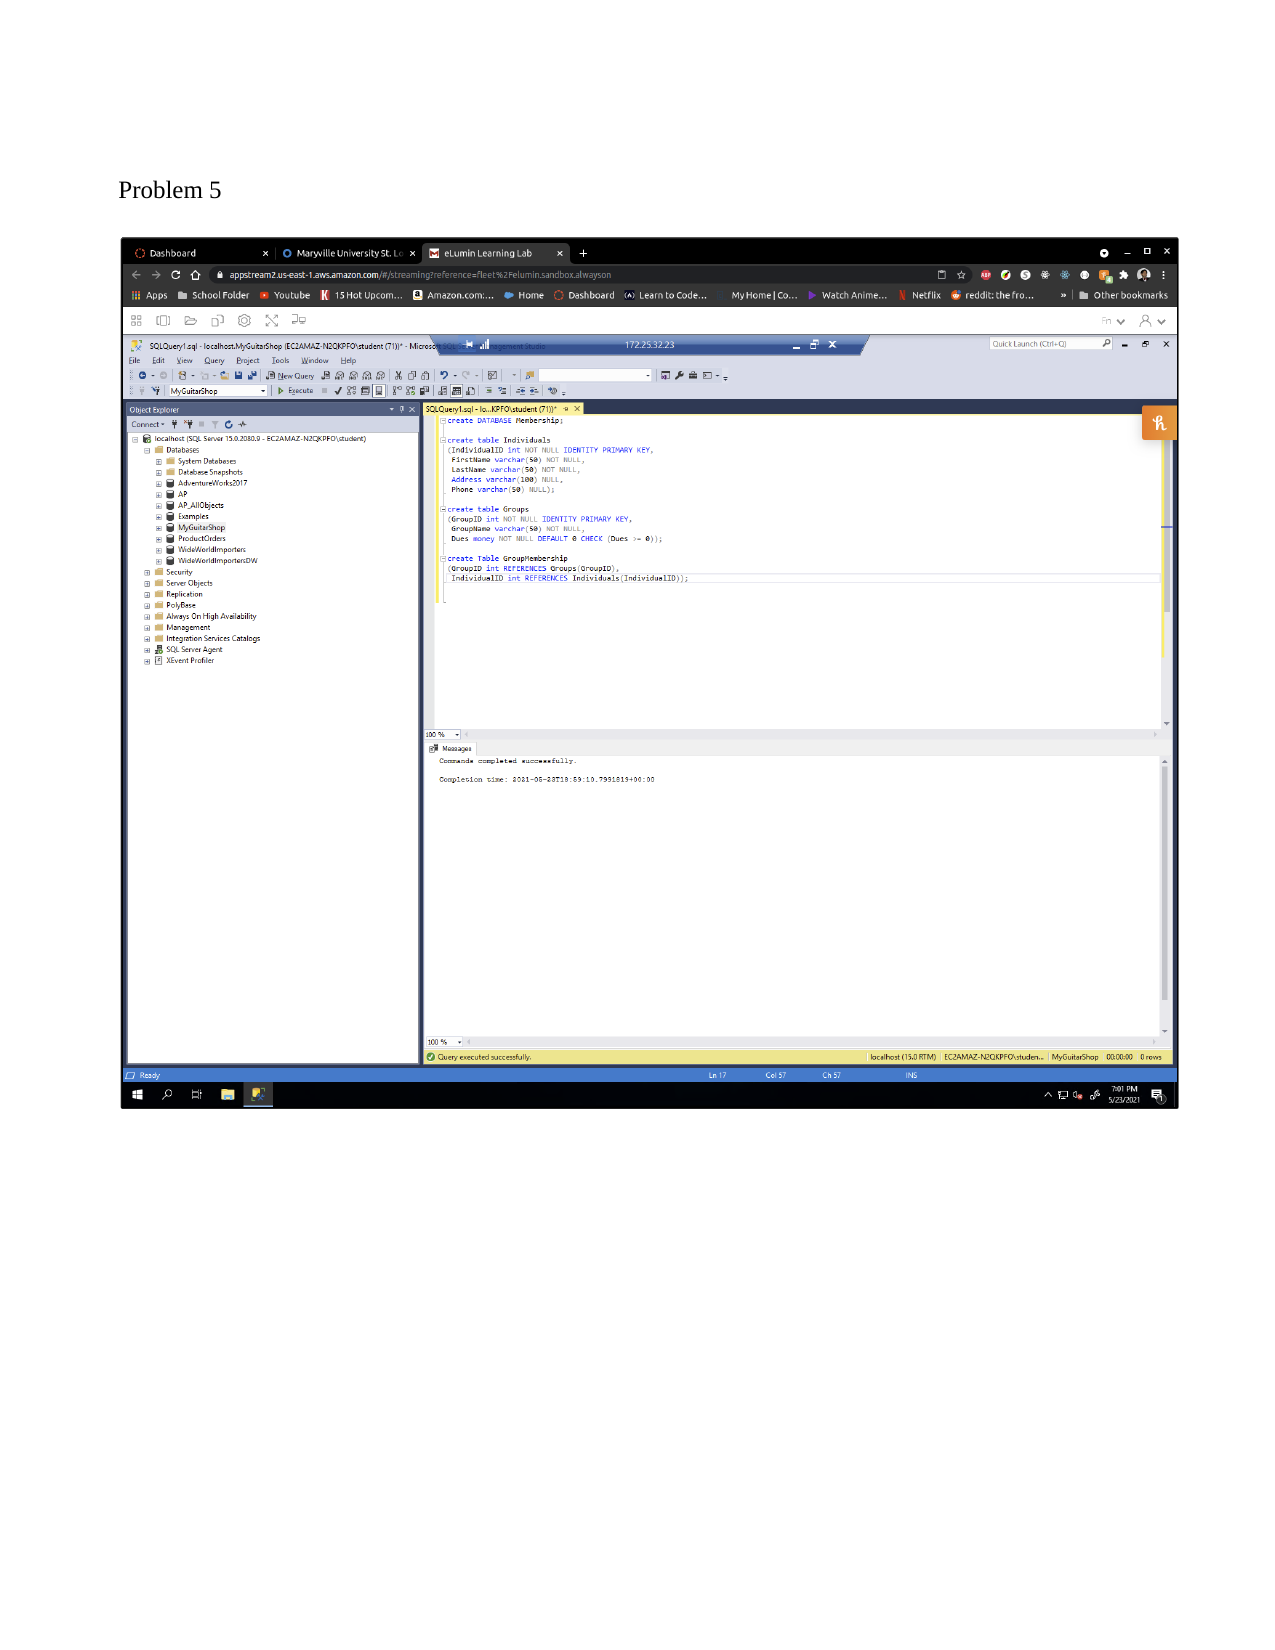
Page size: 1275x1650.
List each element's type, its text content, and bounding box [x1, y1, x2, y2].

picture [120, 237, 1179, 1109]
text Problem 5 [118, 176, 1157, 204]
